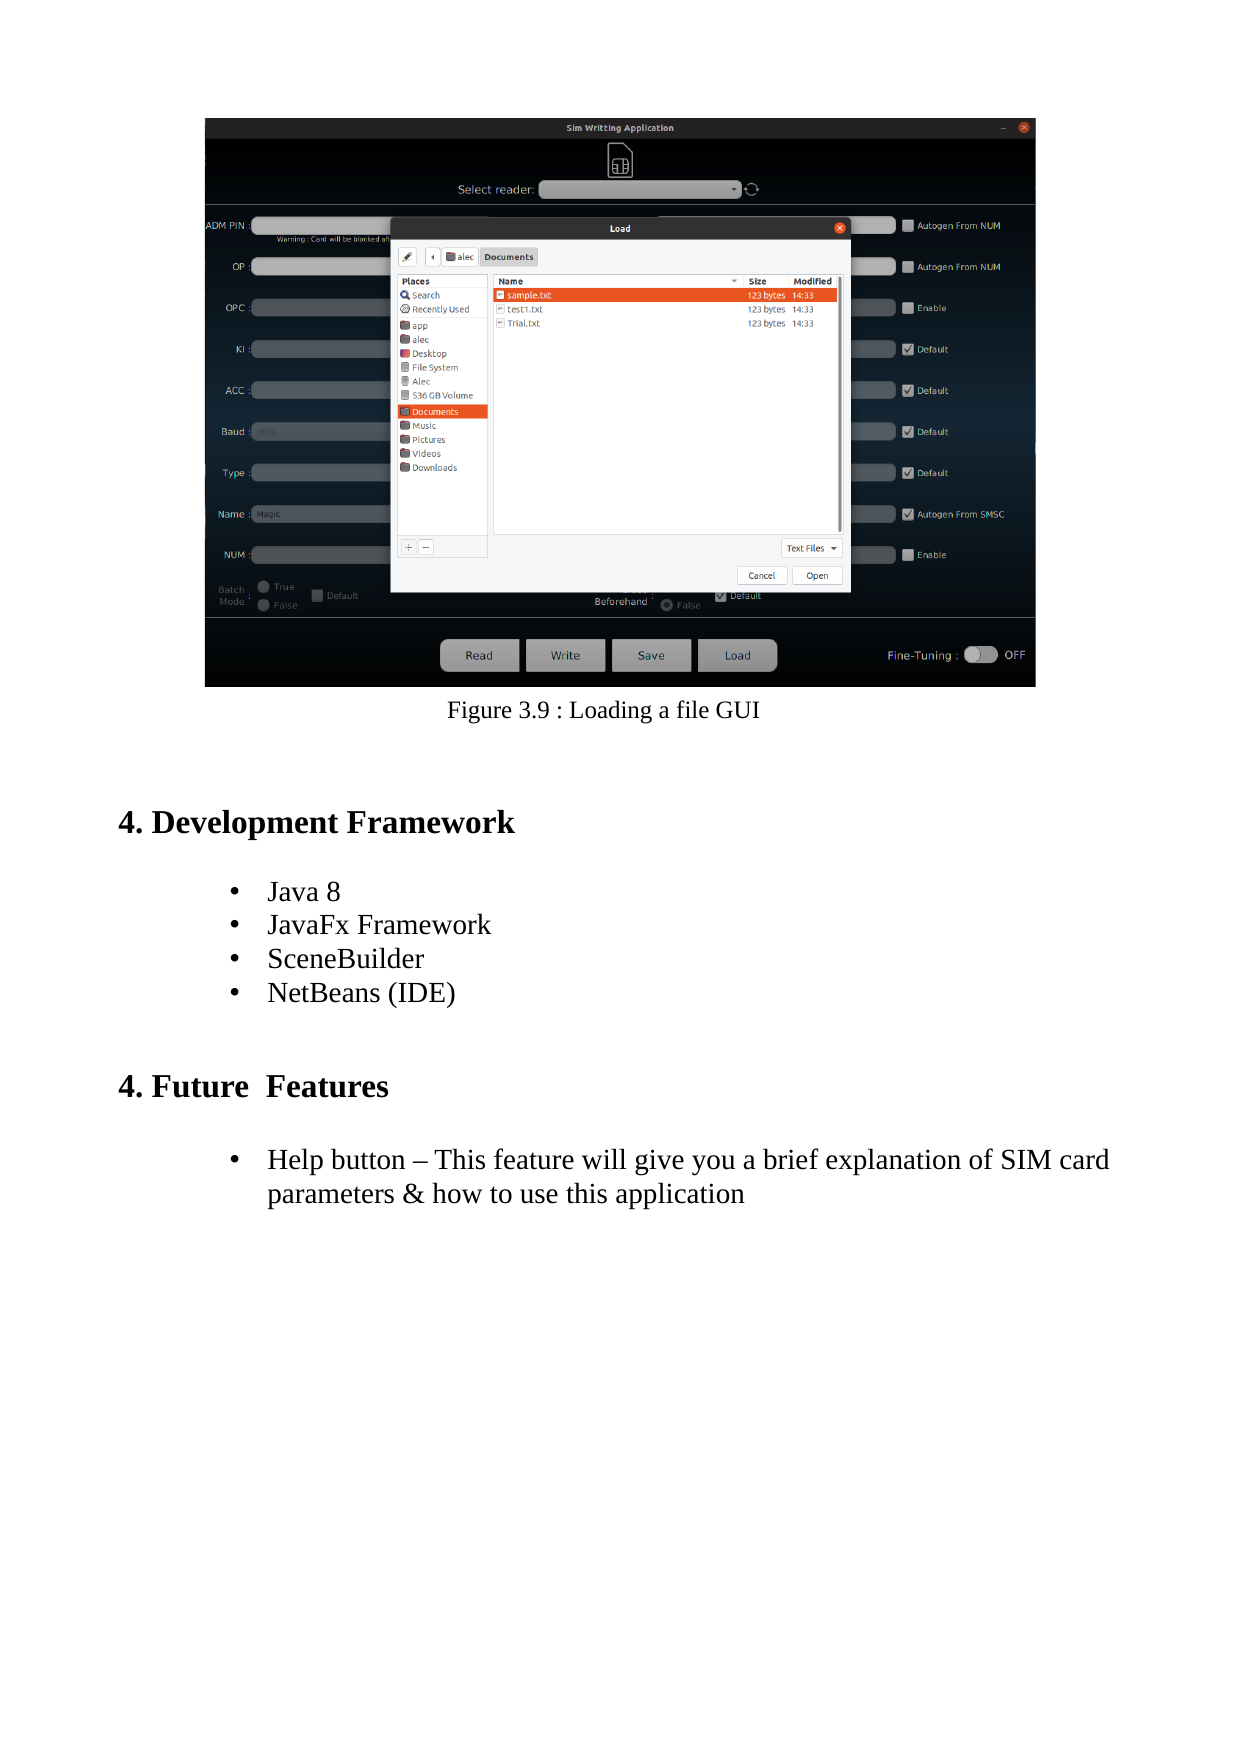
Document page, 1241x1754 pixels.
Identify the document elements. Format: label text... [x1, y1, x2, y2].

text 4. Development Framework [118, 802, 1122, 840]
list JavaFx Framework [229, 907, 1122, 941]
list Help button – This feature will give you a brief explanation of SIM card parameters & how to use this application [229, 1142, 1122, 1210]
picture [204, 118, 1036, 687]
text Figure 3.9 : Loading a file GUI [118, 118, 1122, 725]
list SceneBuilder [229, 941, 1122, 975]
list NetBeans (IDE) [229, 975, 1122, 1008]
text 4. Future Features [118, 1066, 1122, 1104]
list Java 8 [229, 874, 1122, 907]
